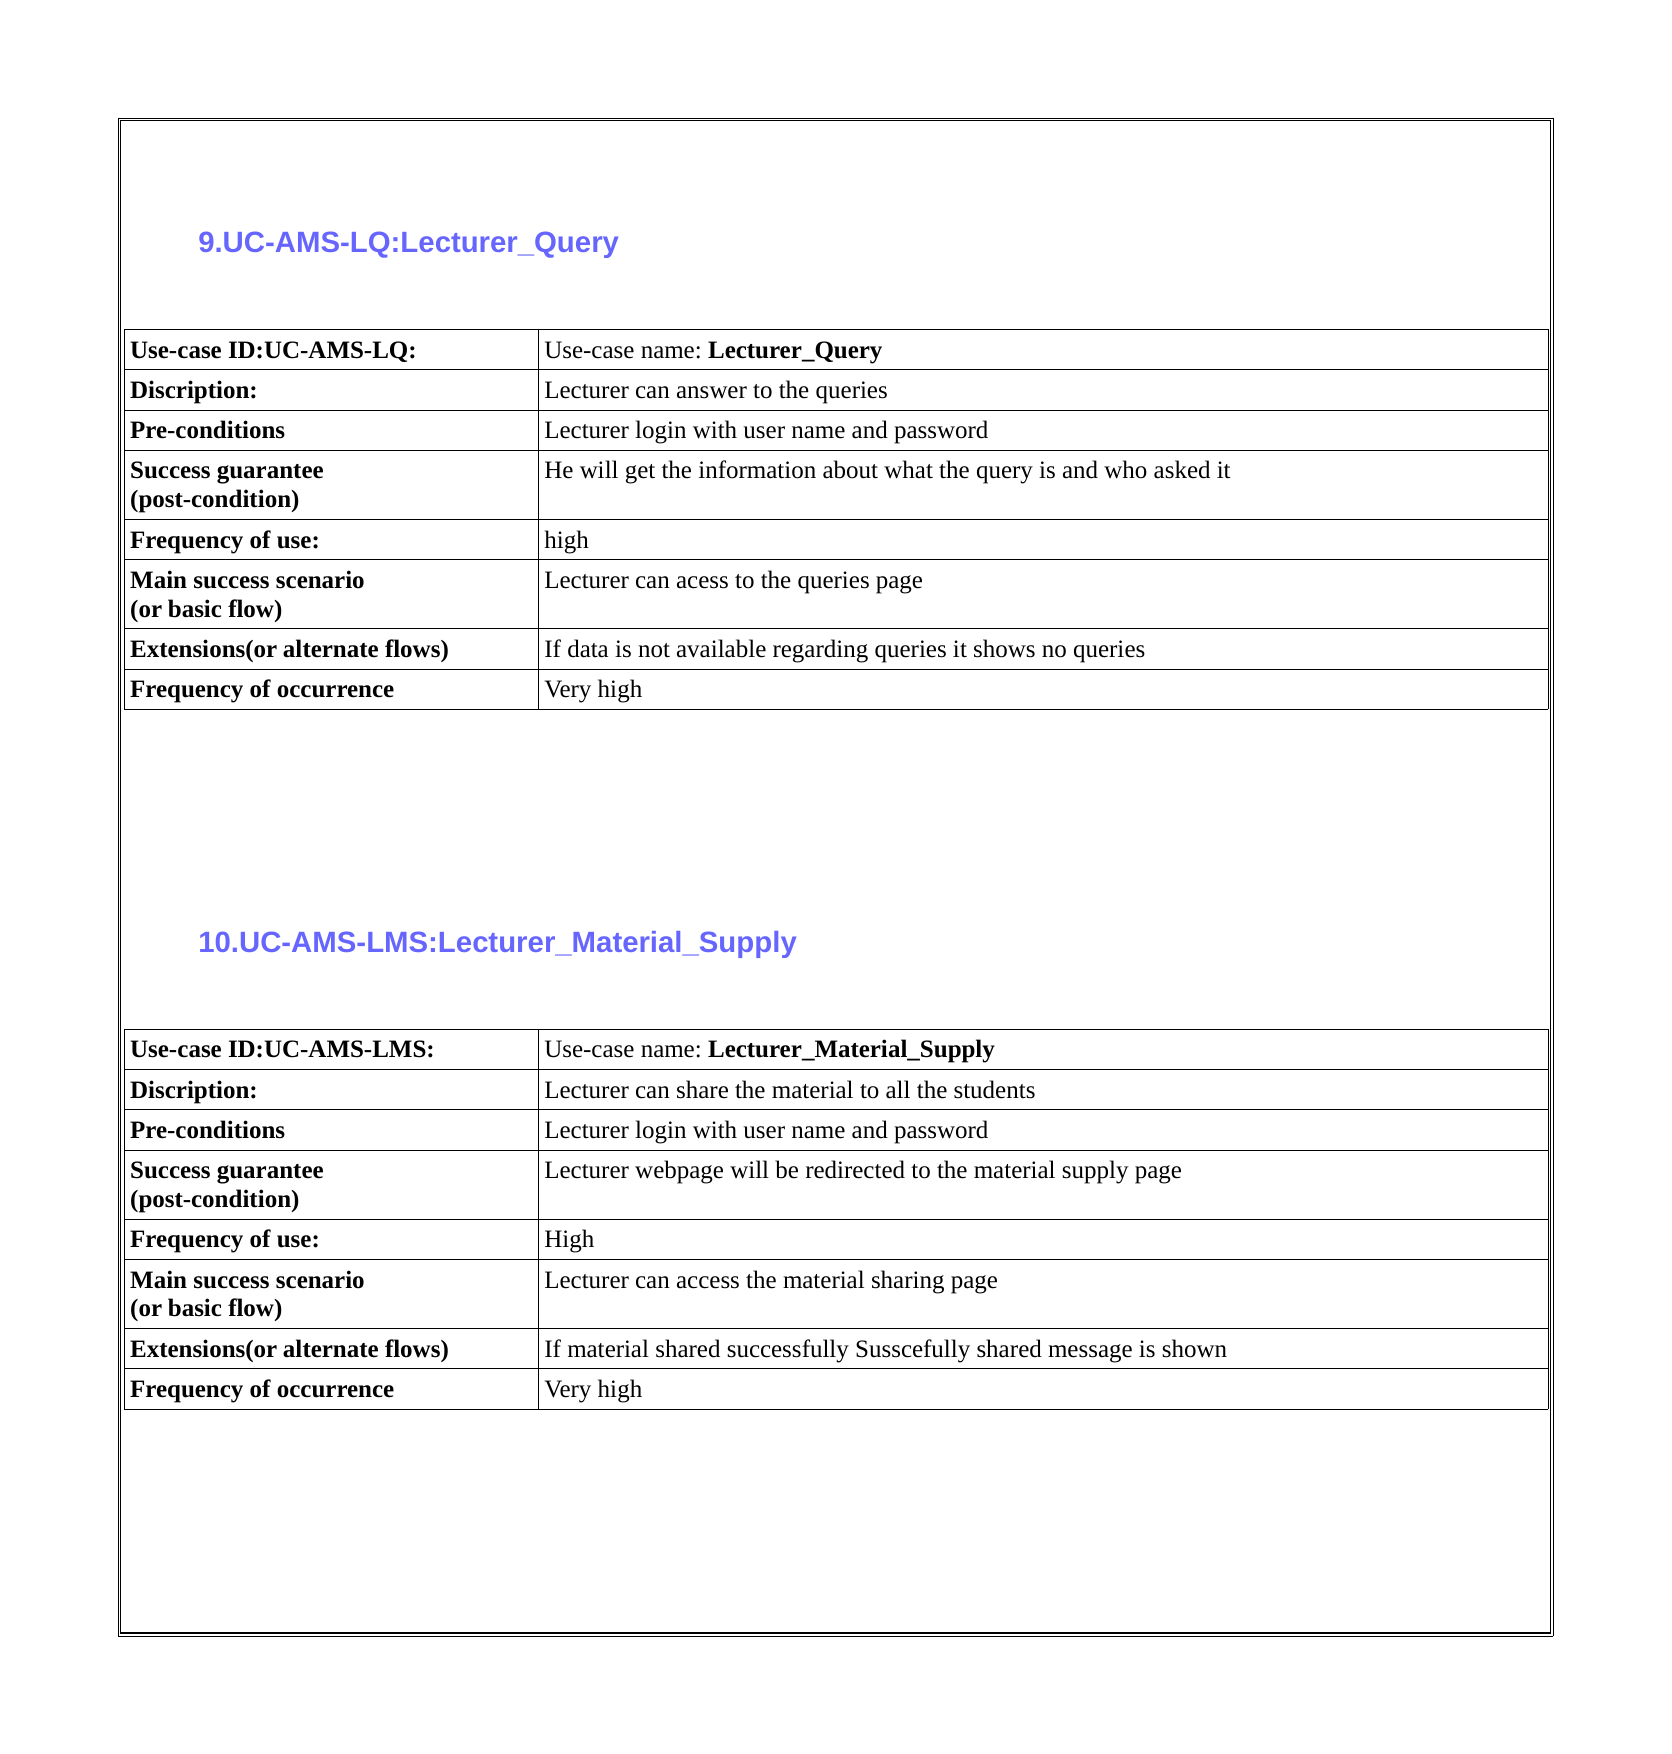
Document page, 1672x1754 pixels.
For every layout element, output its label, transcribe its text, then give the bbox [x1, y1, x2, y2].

table_cell Success guarantee (post-condition) [125, 451, 538, 519]
table_header Use-case ID:UC-AMS-LMS: [125, 1030, 538, 1069]
table_cell Lecturer can share the material to all the students [539, 1070, 1548, 1109]
table_cell He will get the information about what the query is and who asked it [539, 451, 1548, 519]
table_cell If material shared successfully Susscefully shared message is shown [539, 1329, 1548, 1368]
table_cell Discription: [125, 370, 538, 409]
table_cell Main success scenario (or basic flow) [125, 560, 538, 628]
table_cell Success guarantee (post-condition) [125, 1151, 538, 1218]
table_header Use-case name: Lecturer_Material_Supply [539, 1030, 1548, 1069]
table_header Use-case ID:UC-AMS-LQ: [125, 330, 538, 369]
table_cell Lecturer webpage will be redirected to the material supply page [539, 1151, 1548, 1218]
table_cell High [539, 1220, 1548, 1259]
table_cell Main success scenario (or basic flow) [125, 1260, 538, 1328]
table_cell Frequency of occurrence [125, 1369, 538, 1408]
table_header Use-case name: Lecturer_Query [539, 330, 1548, 369]
table_cell Very high [539, 1369, 1548, 1408]
table_cell Frequency of use: [125, 1220, 538, 1259]
table_cell Pre-conditions [125, 411, 538, 450]
table_cell Pre-conditions [125, 1110, 538, 1149]
table_cell Lecturer can access the material sharing page [539, 1260, 1548, 1328]
table_cell Lecturer login with user name and password [539, 1110, 1548, 1149]
table_cell Frequency of use: [125, 520, 538, 559]
table_cell Lecturer login with user name and password [539, 411, 1548, 450]
table_cell Lecturer can acess to the queries page [539, 560, 1548, 628]
table_cell Frequency of occurrence [125, 670, 538, 709]
subtitle 9.UC-AMS-LQ:Lecturer_Query [124, 225, 1547, 259]
table_cell high [539, 520, 1548, 559]
table_cell If data is not available regarding queries it shows no queries [539, 629, 1548, 668]
table_cell Lecturer can answer to the queries [539, 370, 1548, 409]
table_cell Extensions(or alternate flows) [125, 629, 538, 668]
table_cell Very high [539, 670, 1548, 709]
subtitle 10.UC-AMS-LMS:Lecturer_Material_Supply [124, 925, 1547, 958]
table_cell Discription: [125, 1070, 538, 1109]
table_cell Extensions(or alternate flows) [125, 1329, 538, 1368]
